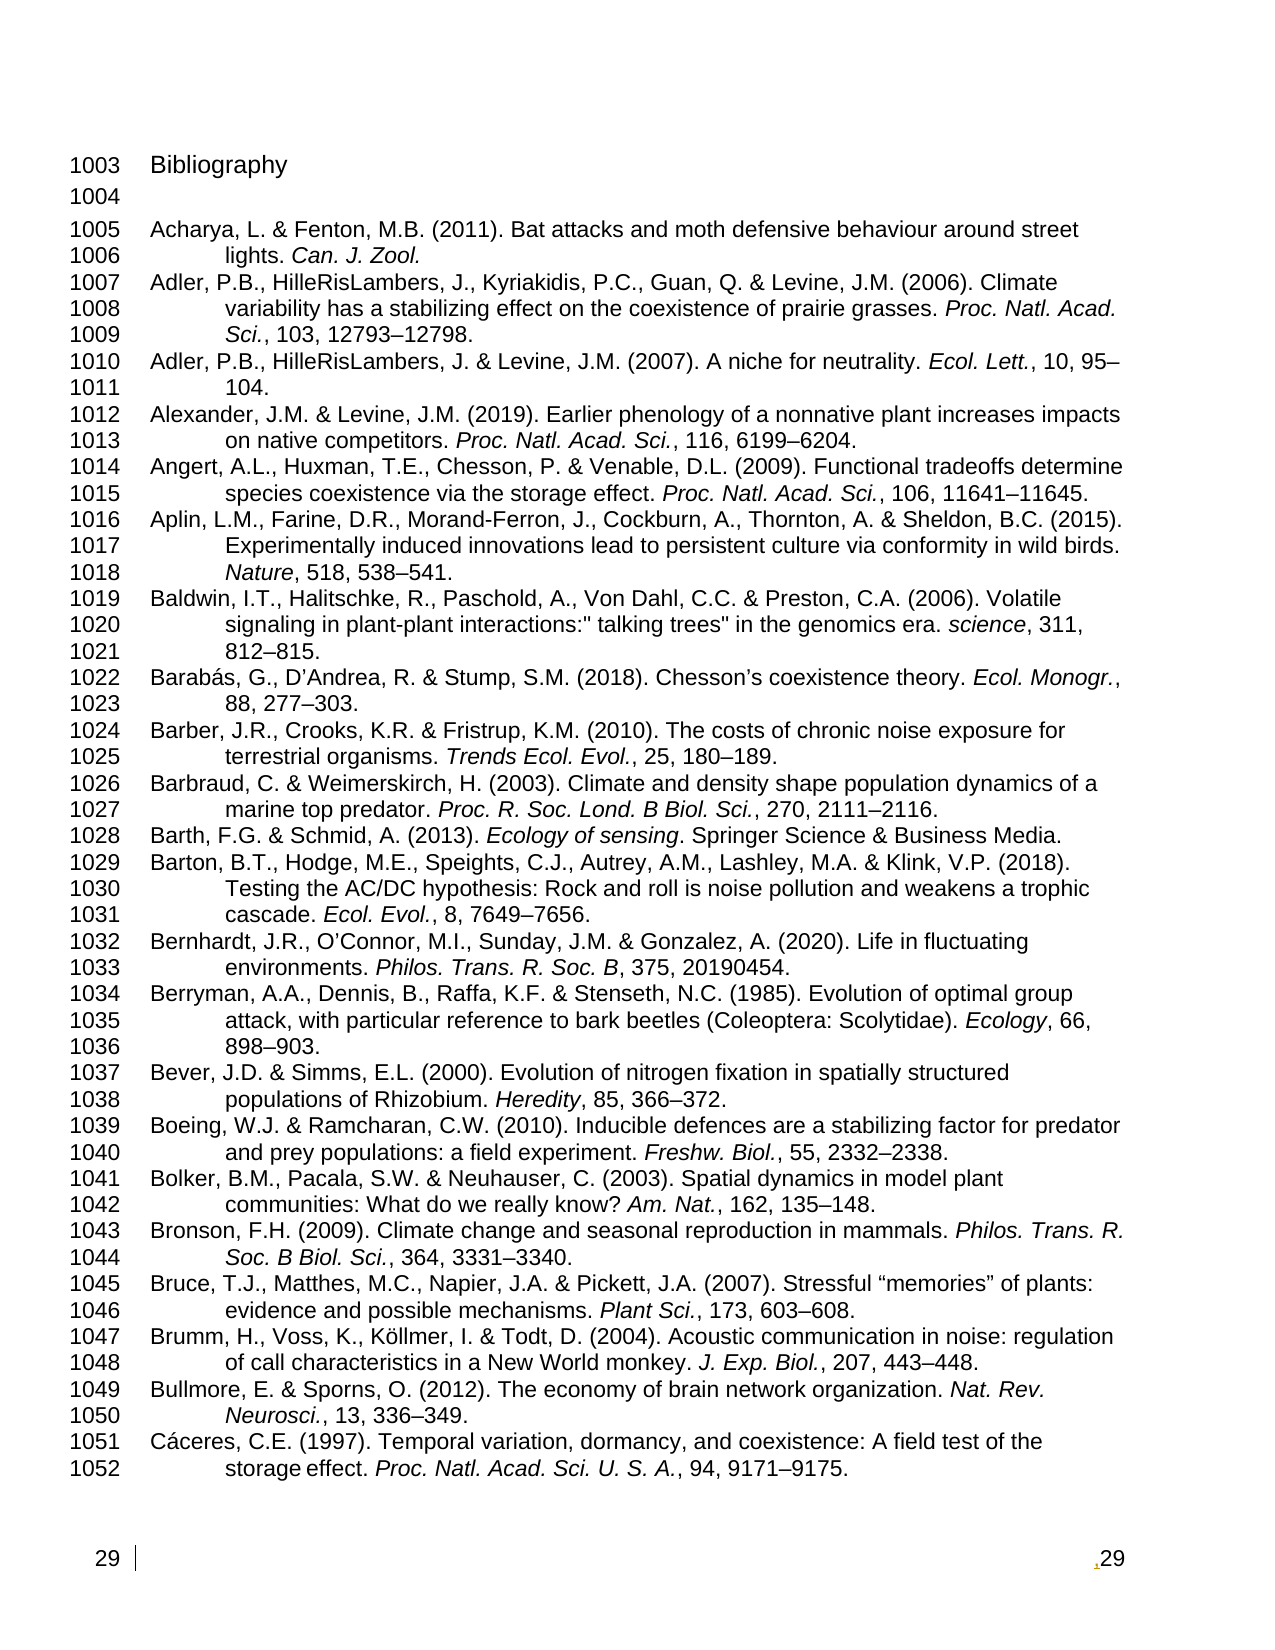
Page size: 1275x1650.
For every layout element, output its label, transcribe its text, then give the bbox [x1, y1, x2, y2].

text Berryman, A.A., Dennis, B., Raffa, K.F. & Stenseth, N.C. (1985). Evolution of optimal group attack, with particular reference to bark beetles (Coleoptera: Scolytidae). Ecology, 66, 898–903. [150, 980, 1125, 1059]
text Bever, J.D. & Simms, E.L. (2000). Evolution of nitrogen fixation in spatially structured populations of Rhizobium. Heredity, 85, 366–372. [150, 1059, 1125, 1112]
text Adler, P.B., HilleRisLambers, J., Kyriakidis, P.C., Guan, Q. & Levine, J.M. (2006). Climate variability has a stabilizing effect on the coexistence of prairie grasses. Proc. Natl. Acad. Sci., 103, 12793–12798. [150, 269, 1125, 348]
text Acharya, L. & Fenton, M.B. (2011). Bat attacks and moth defensive behaviour around street lights. Can. J. Zool. [150, 216, 1125, 269]
text Adler, P.B., HilleRisLambers, J. & Levine, J.M. (2007). A niche for neutrality. Ecol. Lett., 10, 95–104. [150, 348, 1125, 401]
text Bruce, T.J., Matthes, M.C., Napier, J.A. & Pickett, J.A. (2007). Stressful “memories” of plants: evidence and possible mechanisms. Plant Sci., 173, 603–608. [150, 1270, 1125, 1323]
text Barbraud, C. & Weimerskirch, H. (2003). Climate and density shape population dynamics of a marine top predator. Proc. R. Soc. Lond. B Biol. Sci., 270, 2111–2116. [150, 769, 1125, 822]
text Cáceres, C.E. (1997). Temporal variation, dormancy, and coexistence: A field test of the storage effect. Proc. Natl. Acad. Sci. U. S. A., 94, 9171–9175. [150, 1428, 1125, 1481]
text Barabás, G., D’Andrea, R. & Stump, S.M. (2018). Chesson’s coexistence theory. Ecol. Monogr., 88, 277–303. [150, 664, 1125, 717]
text Barton, B.T., Hodge, M.E., Speights, C.J., Autrey, A.M., Lashley, M.A. & Klink, V.P. (2018). Testing the AC/DC hypothesis: Rock and roll is noise pollution and weakens a trophic cascade. Ecol. Evol., 8, 7649–7656. [150, 848, 1125, 928]
text Angert, A.L., Huxman, T.E., Chesson, P. & Venable, D.L. (2009). Functional tradeoffs determine species coexistence via the storage effect. Proc. Natl. Acad. Sci., 106, 11641–11645. [150, 453, 1125, 506]
text Aplin, L.M., Farine, D.R., Morand-Ferron, J., Cockburn, A., Thornton, A. & Sheldon, B.C. (2015). Experimentally induced innovations lead to persistent culture via conformity in wild birds. Nature, 518, 538–541. [150, 506, 1125, 585]
text Baldwin, I.T., Halitschke, R., Paschold, A., Von Dahl, C.C. & Preston, C.A. (2006). Volatile signaling in plant-plant interactions:" talking trees" in the genomics era. science, 311, 812–815. [150, 585, 1125, 664]
text Bibliography [150, 150, 1125, 179]
text Bronson, F.H. (2009). Climate change and seasonal reproduction in mammals. Philos. Trans. R. Soc. B Biol. Sci., 364, 3331–3340. [150, 1217, 1125, 1270]
text Bullmore, E. & Sporns, O. (2012). The economy of brain network organization. Nat. Rev. Neurosci., 13, 336–349. [150, 1376, 1125, 1428]
text Alexander, J.M. & Levine, J.M. (2019). Earlier phenology of a nonnative plant increases impacts on native competitors. Proc. Natl. Acad. Sci., 116, 6199–6204. [150, 401, 1125, 453]
text Barth, F.G. & Schmid, A. (2013). Ecology of sensing. Springer Science & Business Media. [150, 822, 1125, 848]
text Bernhardt, J.R., O’Connor, M.I., Sunday, J.M. & Gonzalez, A. (2020). Life in fluctuating environments. Philos. Trans. R. Soc. B, 375, 20190454. [150, 928, 1125, 980]
text Barber, J.R., Crooks, K.R. & Fristrup, K.M. (2010). The costs of chronic noise exposure for terrestrial organisms. Trends Ecol. Evol., 25, 180–189. [150, 717, 1125, 769]
text Bolker, B.M., Pacala, S.W. & Neuhauser, C. (2003). Spatial dynamics in model plant communities: What do we really know? Am. Nat., 162, 135–148. [150, 1165, 1125, 1217]
text Brumm, H., Voss, K., Köllmer, I. & Todt, D. (2004). Acoustic communication in noise: regulation of call characteristics in a New World monkey. J. Exp. Biol., 207, 443–448. [150, 1323, 1125, 1376]
text Boeing, W.J. & Ramcharan, C.W. (2010). Inducible defences are a stabilizing factor for predator and prey populations: a field experiment. Freshw. Biol., 55, 2332–2338. [150, 1112, 1125, 1165]
